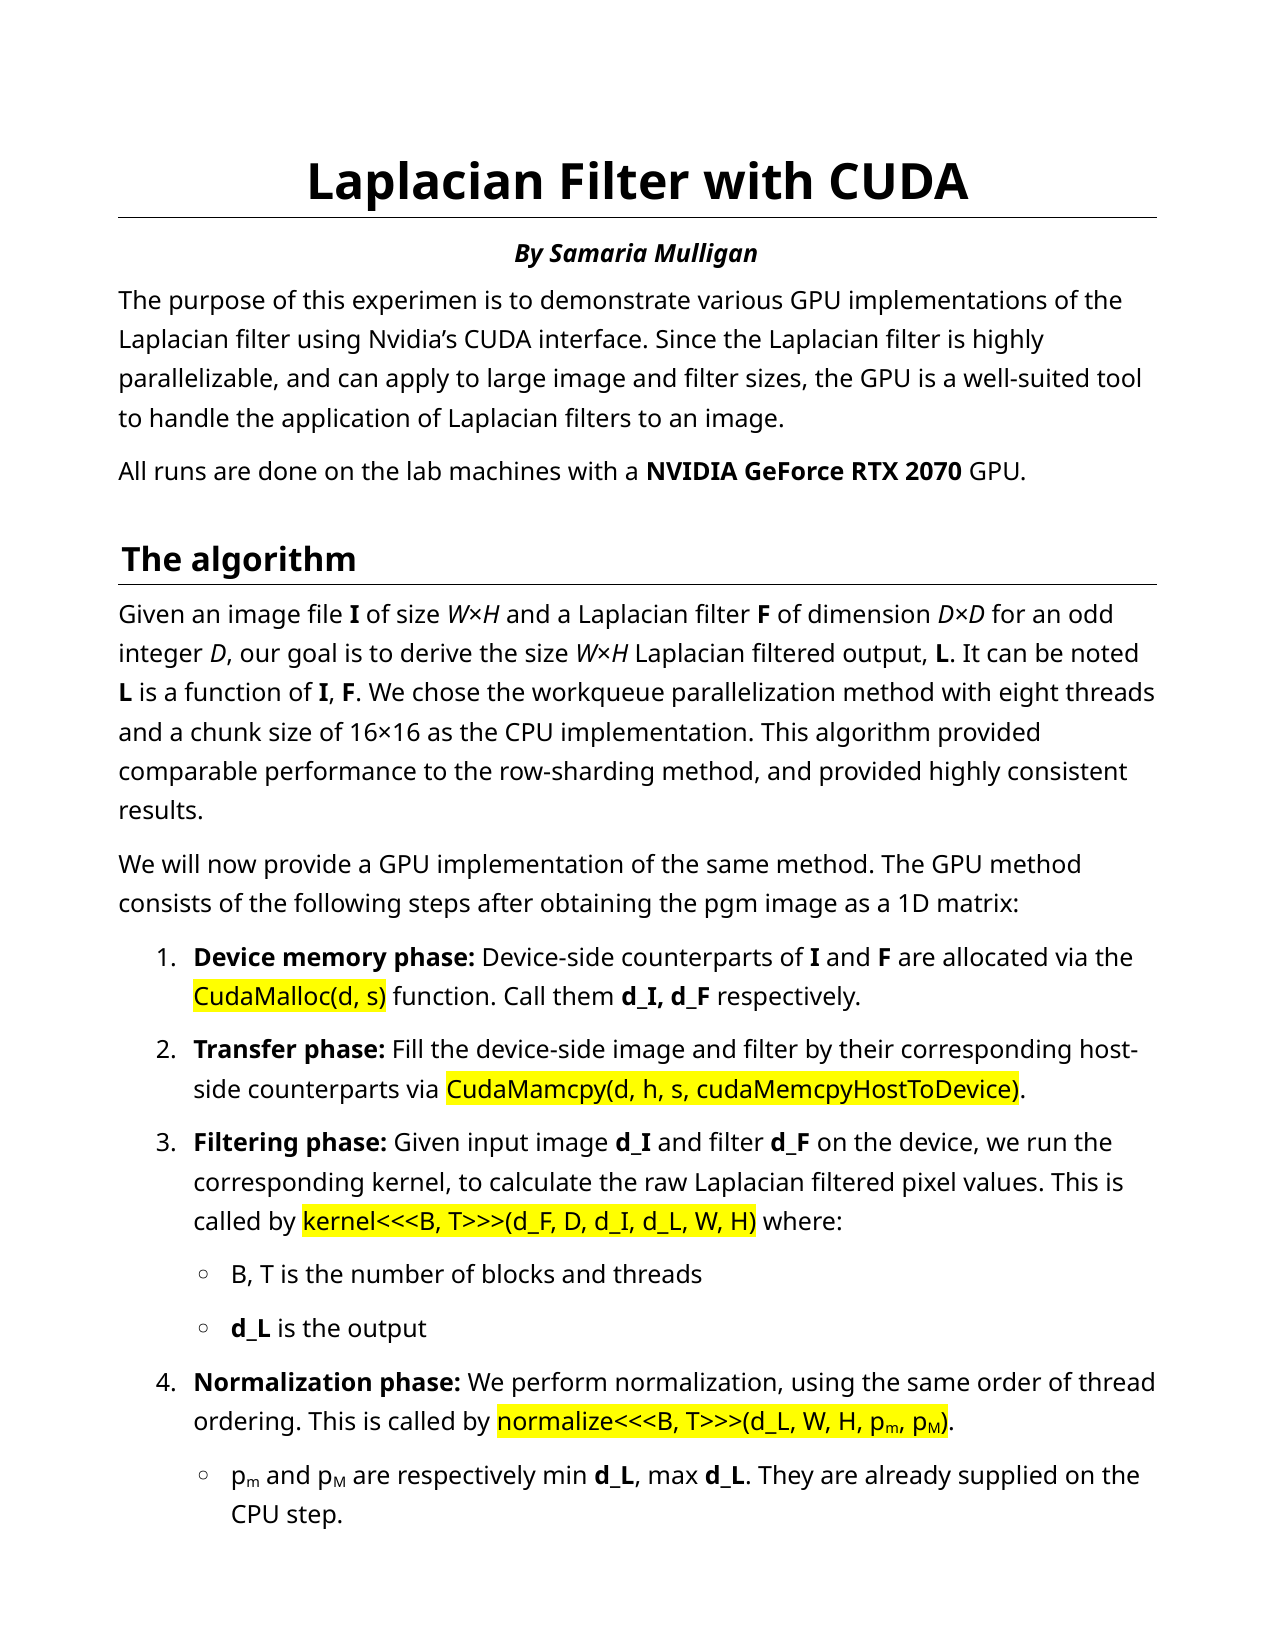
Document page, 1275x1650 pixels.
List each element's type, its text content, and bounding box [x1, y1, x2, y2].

title Laplacian Filter with CUDA [118, 143, 1157, 217]
list B, T is the number of blocks and threads [193, 1257, 1157, 1291]
list Normalization phase: We perform normalization, using the same order of thread ordering. This is called by normalize<<<B, T>>>(d_L, W, H, pm, pM). [156, 1365, 1157, 1438]
list Filtering phase: Given input image d_I and filter d_F on the device, we run the corresponding kernel, to calculate the raw Laplacian filtered pixel values. This is called by kernel<<<B, T>>>(d_F, D, d_I, d_L, W, H) where: [156, 1125, 1157, 1237]
subtitle By Samaria Mulligan [118, 236, 1157, 270]
text Given an image file I of size W×H and a Laplacian filter F of dimension D×D for an odd integer D, our goal is to derive the size W×H Laplacian filtered output, L. It can be noted L is a function of I, F. We chose the workqueue parallelization method with eight threads and a chunk size of 16×16 as the CPU implementation. This algorithm provided comparable performance to the row-sharding method, and provided highly consistent results. [118, 597, 1157, 827]
list pm and pM are respectively min d_L, max d_L. They are already supplied on the CPU step. [193, 1458, 1157, 1531]
text The purpose of this experimen is to demonstrate various GPU implementations of the Laplacian filter using Nvidia’s CUDA interface. Since the Laplacian filter is highly parallelizable, and can apply to large image and filter sizes, the GPU is a well-suited tool to handle the application of Laplacian filters to an image. [118, 283, 1157, 434]
text We will now provide a GPU implementation of the same method. The GPU method consists of the following steps after obtaining the pgm image as a 1D matrix: [118, 846, 1157, 919]
list Device memory phase: Device-side counterparts of I and F are allocated via the CudaMalloc(d, s) function. Call them d_I, d_F respectively. [156, 939, 1157, 1012]
text All runs are done on the lab machines with a NVIDIA GeForce RTX 2070 GPU. [118, 454, 1157, 488]
list Transfer phase: Fill the device-side image and filter by their corresponding host-side counterparts via CudaMamcpy(d, h, s, cudaMemcpyHostToDevice). [156, 1032, 1157, 1105]
list d_L is the output [193, 1311, 1157, 1345]
subtitle The algorithm [118, 533, 1157, 584]
